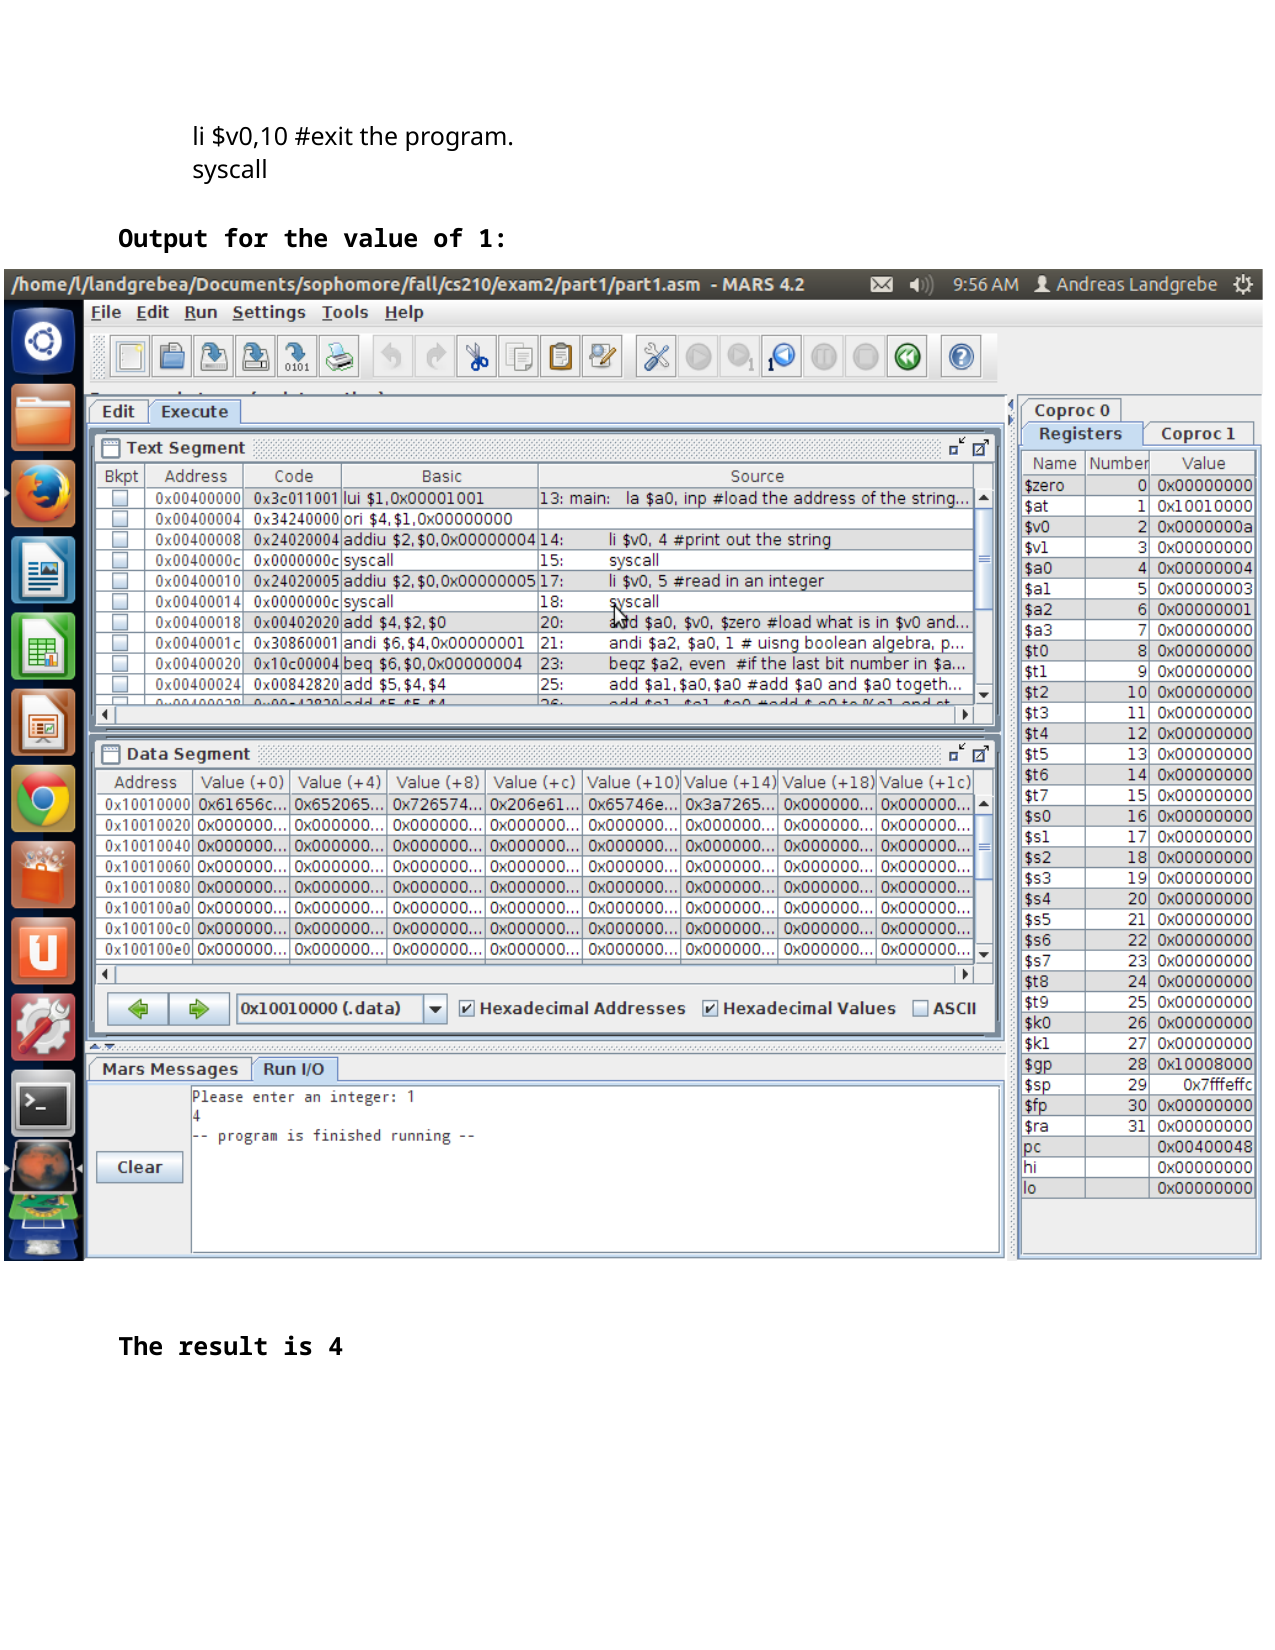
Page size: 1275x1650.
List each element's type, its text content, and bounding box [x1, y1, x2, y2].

text The result is 4 [118, 1329, 1157, 1363]
text li $v0,10 #exit the program. [118, 118, 1157, 152]
text Output for the value of 1: [118, 220, 1157, 254]
picture [4, 269, 1263, 1261]
text syscall [118, 152, 1157, 186]
